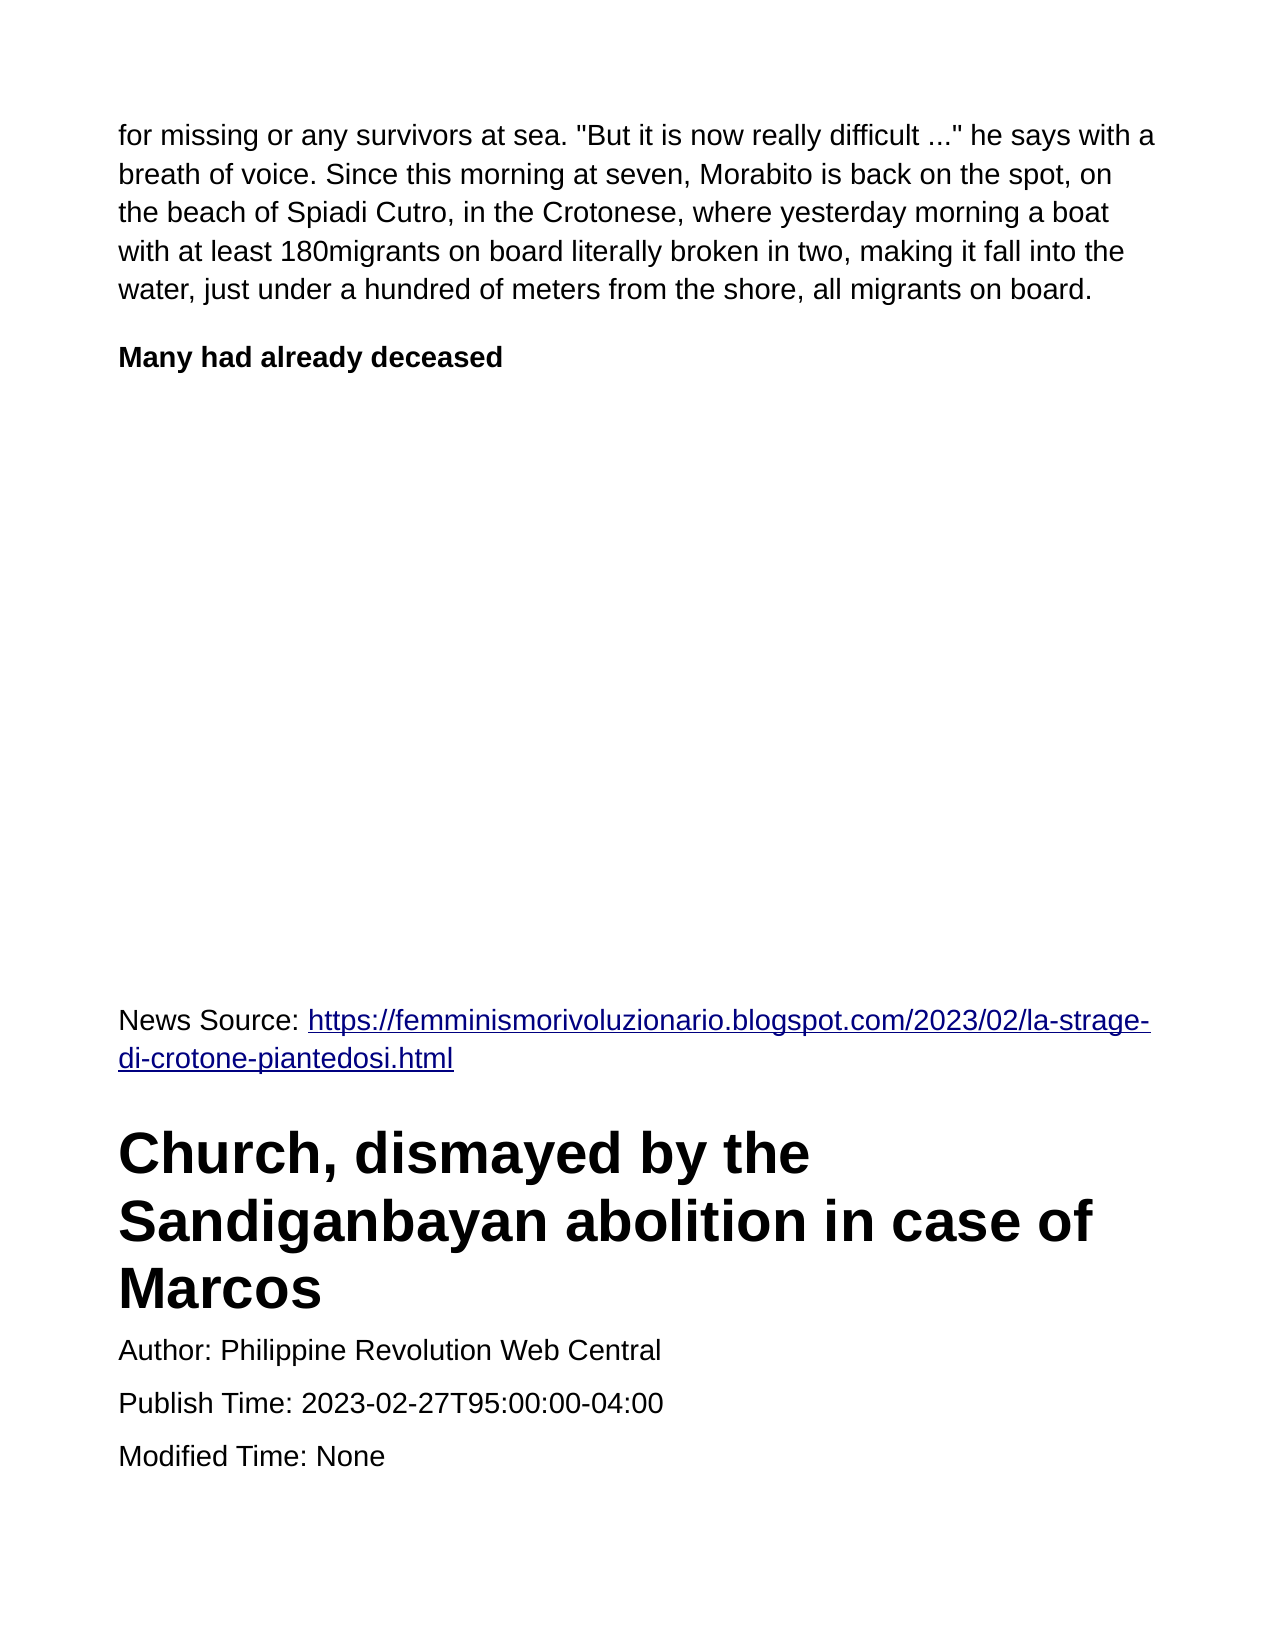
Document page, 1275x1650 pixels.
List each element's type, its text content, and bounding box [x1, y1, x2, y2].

subtitle Church, dismayed by the Sandiganbayan abolition in case of Marcos [118, 1119, 1157, 1321]
text News Source: https://femminismorivoluzionario.blogspot.com/2023/02/la-strage-di-crotone-piantedosi.html [118, 1003, 1157, 1075]
text for missing or any survivors at sea. "But it is now really difficult ..." he says with a breath of voice. Since this morning at seven, Morabito is back on the spot, on the beach of Spiadi Cutro, in the Crotonese, where yesterday morning a boat with at least 180migrants on board literally broken in two, making it fall into the water, just under a hundred of meters from the shore, all migrants on board. [118, 118, 1157, 306]
text Modified Time: None [118, 1439, 1157, 1473]
text Publish Time: 2023-02-27T95:00:00-04:00 [118, 1386, 1157, 1420]
text Author: Philippine Revolution Web Central [118, 1333, 1157, 1367]
subtitle Many had already deceased [118, 340, 1157, 373]
